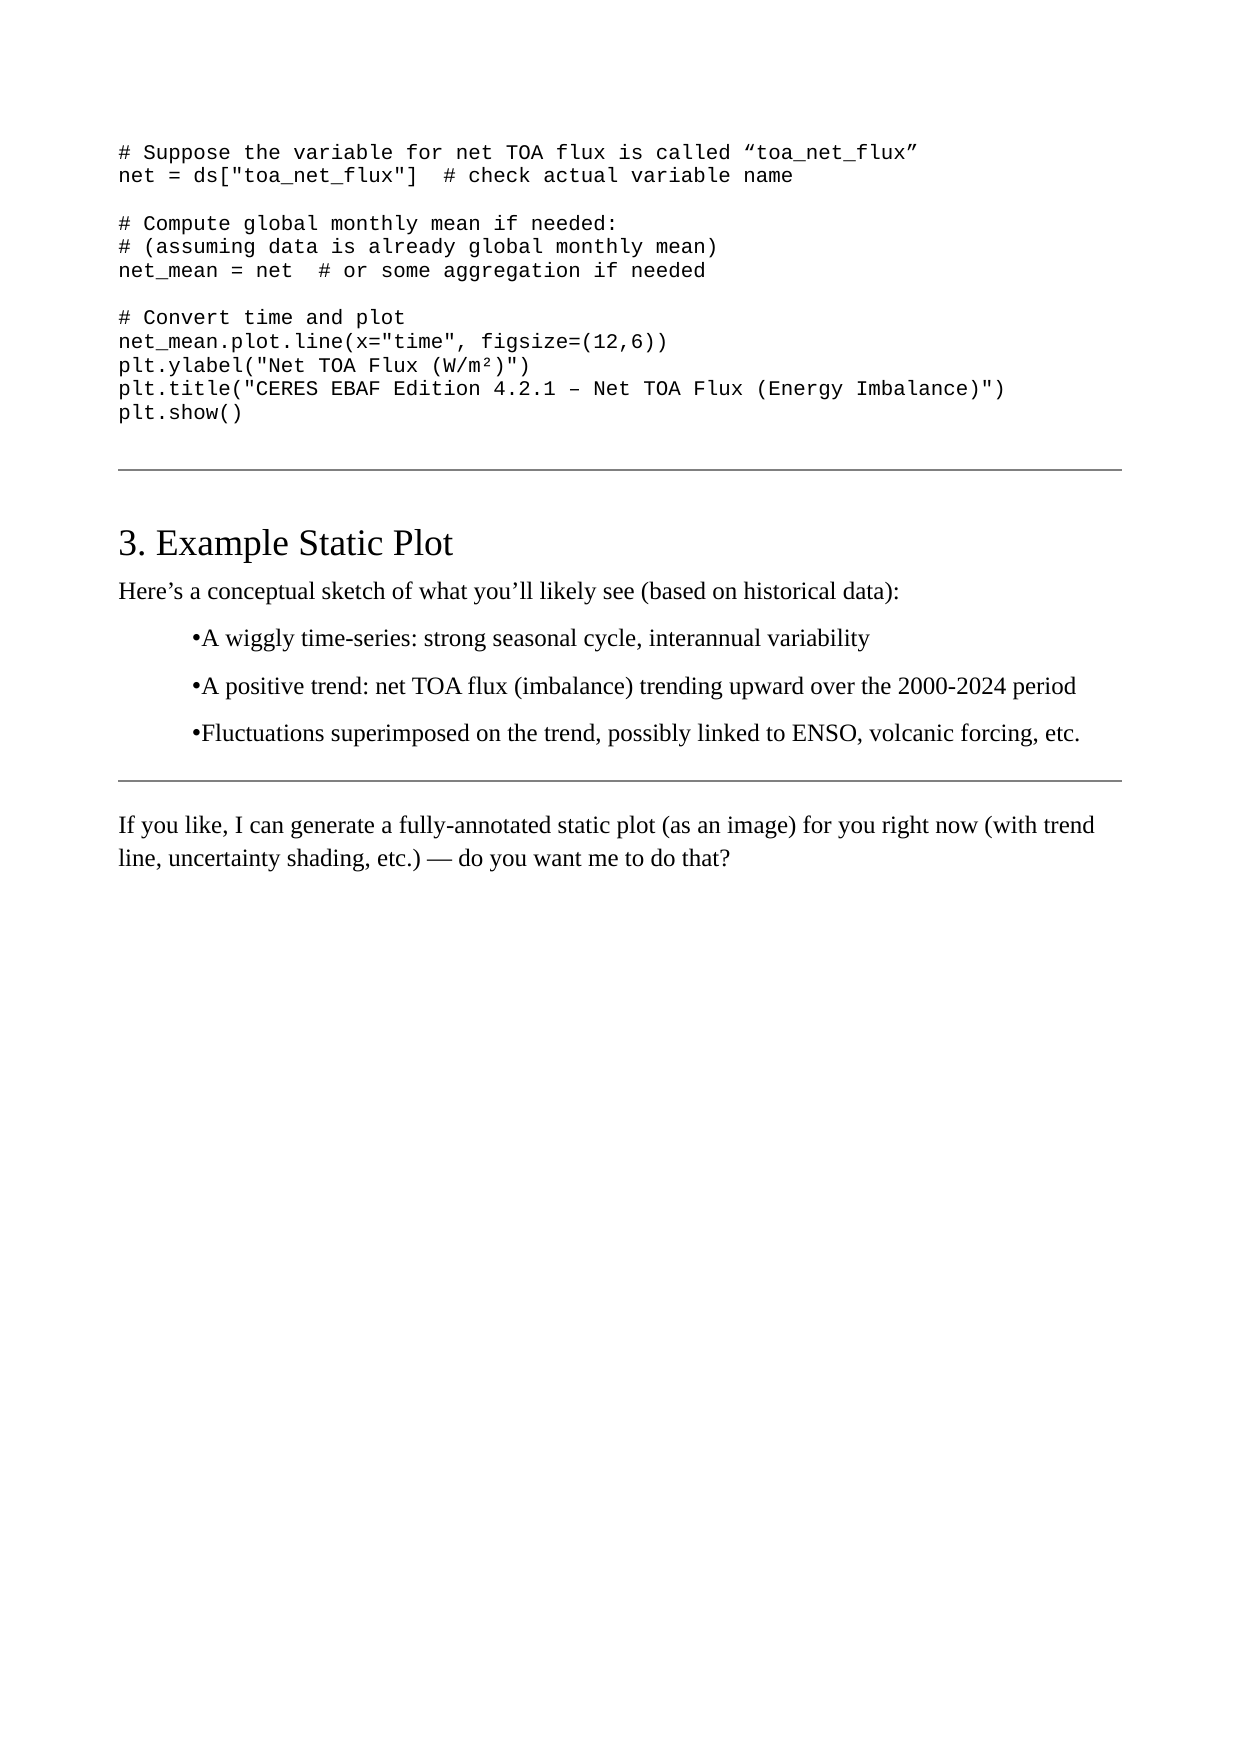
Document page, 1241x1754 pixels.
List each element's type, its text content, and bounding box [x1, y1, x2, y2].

text Here’s a conceptual sketch of what you’ll likely see (based on historical data): [118, 576, 1122, 604]
text plt.show() [118, 402, 1122, 426]
list A positive trend: net TOA flux (imbalance) trending upward over the 2000‑2024 period [118, 671, 1122, 700]
text # Compute global monthly mean if needed: [118, 213, 1122, 236]
text If you like, I can generate a fully‑annotated static plot (as an image) for you right now (with trend line, uncertainty shading, etc.) — do you want me to do that? [118, 810, 1122, 872]
list Fluctuations superimposed on the trend, possibly linked to ENSO, volcanic forcing, etc. [118, 718, 1122, 747]
text net_mean.plot.line(x="time", figsize=(12,6)) [118, 331, 1122, 354]
text net_mean = net # or some aggregation if needed [118, 260, 1122, 284]
text # Convert time and plot [118, 307, 1122, 331]
text # Suppose the variable for net TOA flux is called “toa_net_flux” [118, 142, 1122, 165]
list A wiggly time-series: strong seasonal cycle, interannual variability [118, 623, 1122, 652]
text # (assuming data is already global monthly mean) [118, 236, 1122, 260]
text plt.ylabel("Net TOA Flux (W/m²)") [118, 354, 1122, 378]
subtitle 3. Example Static Plot [118, 520, 1122, 563]
text net = ds["toa_net_flux"] # check actual variable name [118, 165, 1122, 189]
text plt.title("CERES EBAF Edition 4.2.1 – Net TOA Flux (Energy Imbalance)") [118, 378, 1122, 402]
